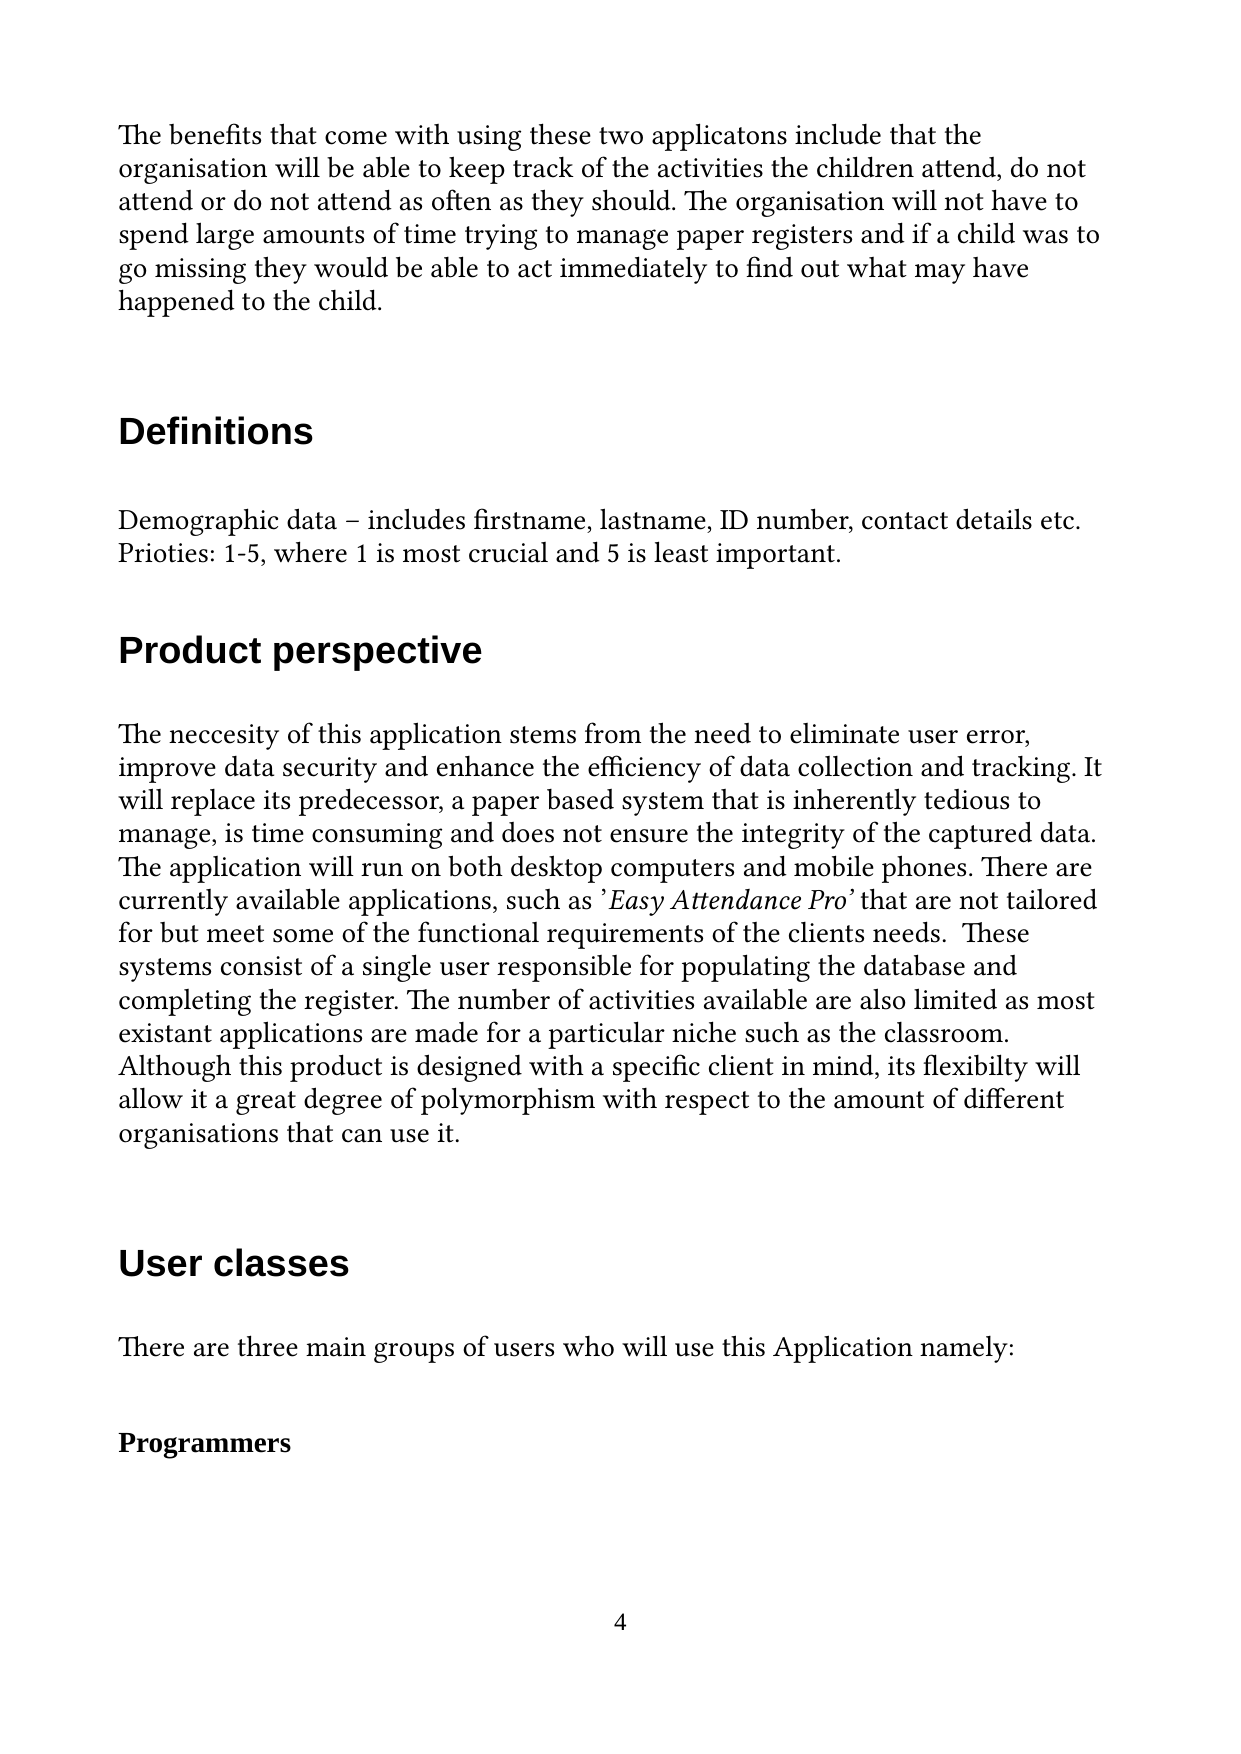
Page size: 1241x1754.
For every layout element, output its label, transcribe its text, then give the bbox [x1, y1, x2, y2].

text The neccesity of this application stems from the need to eliminate user error, improve data security and enhance the efficiency of data collection and tracking. It will replace its predecessor, a paper based system that is inherently tedious to manage, is time consuming and does not ensure the integrity of the captured data. The application will run on both desktop computers and mobile phones. There are currently available applications, such as ’Easy Attendance Pro’ that are not tailored for but meet some of the functional requirements of the clients needs. These systems consist of a single user responsible for populating the database and completing the register. The number of activities available are also limited as most existant applications are made for a particular niche such as the classroom. Although this product is designed with a specific client in mind, its flexibilty will allow it a great degree of polymorphism with respect to the amount of different organisations that can use it. [118, 717, 1122, 1149]
text There are three main groups of users who will use this Application namely: [118, 1330, 1122, 1363]
subtitle Programmers [118, 1426, 1122, 1459]
text Demographic data – includes firstname, lastname, ID number, contact details etc. [118, 503, 1122, 536]
subtitle User classes [118, 1241, 1122, 1284]
text Prioties: 1-5, where 1 is most crucial and 5 is least important. [118, 536, 1122, 569]
subtitle Product perspective [118, 628, 1122, 671]
text The benefits that come with using these two applicatons include that the organisation will be able to keep track of the activities the children attend, do not attend or do not attend as often as they should. The organisation will not have to spend large amounts of time trying to manage paper registers and if a child was to go missing they would be able to act immediately to find out what may have happened to the child. [118, 118, 1122, 317]
subtitle Definitions [118, 409, 1122, 453]
